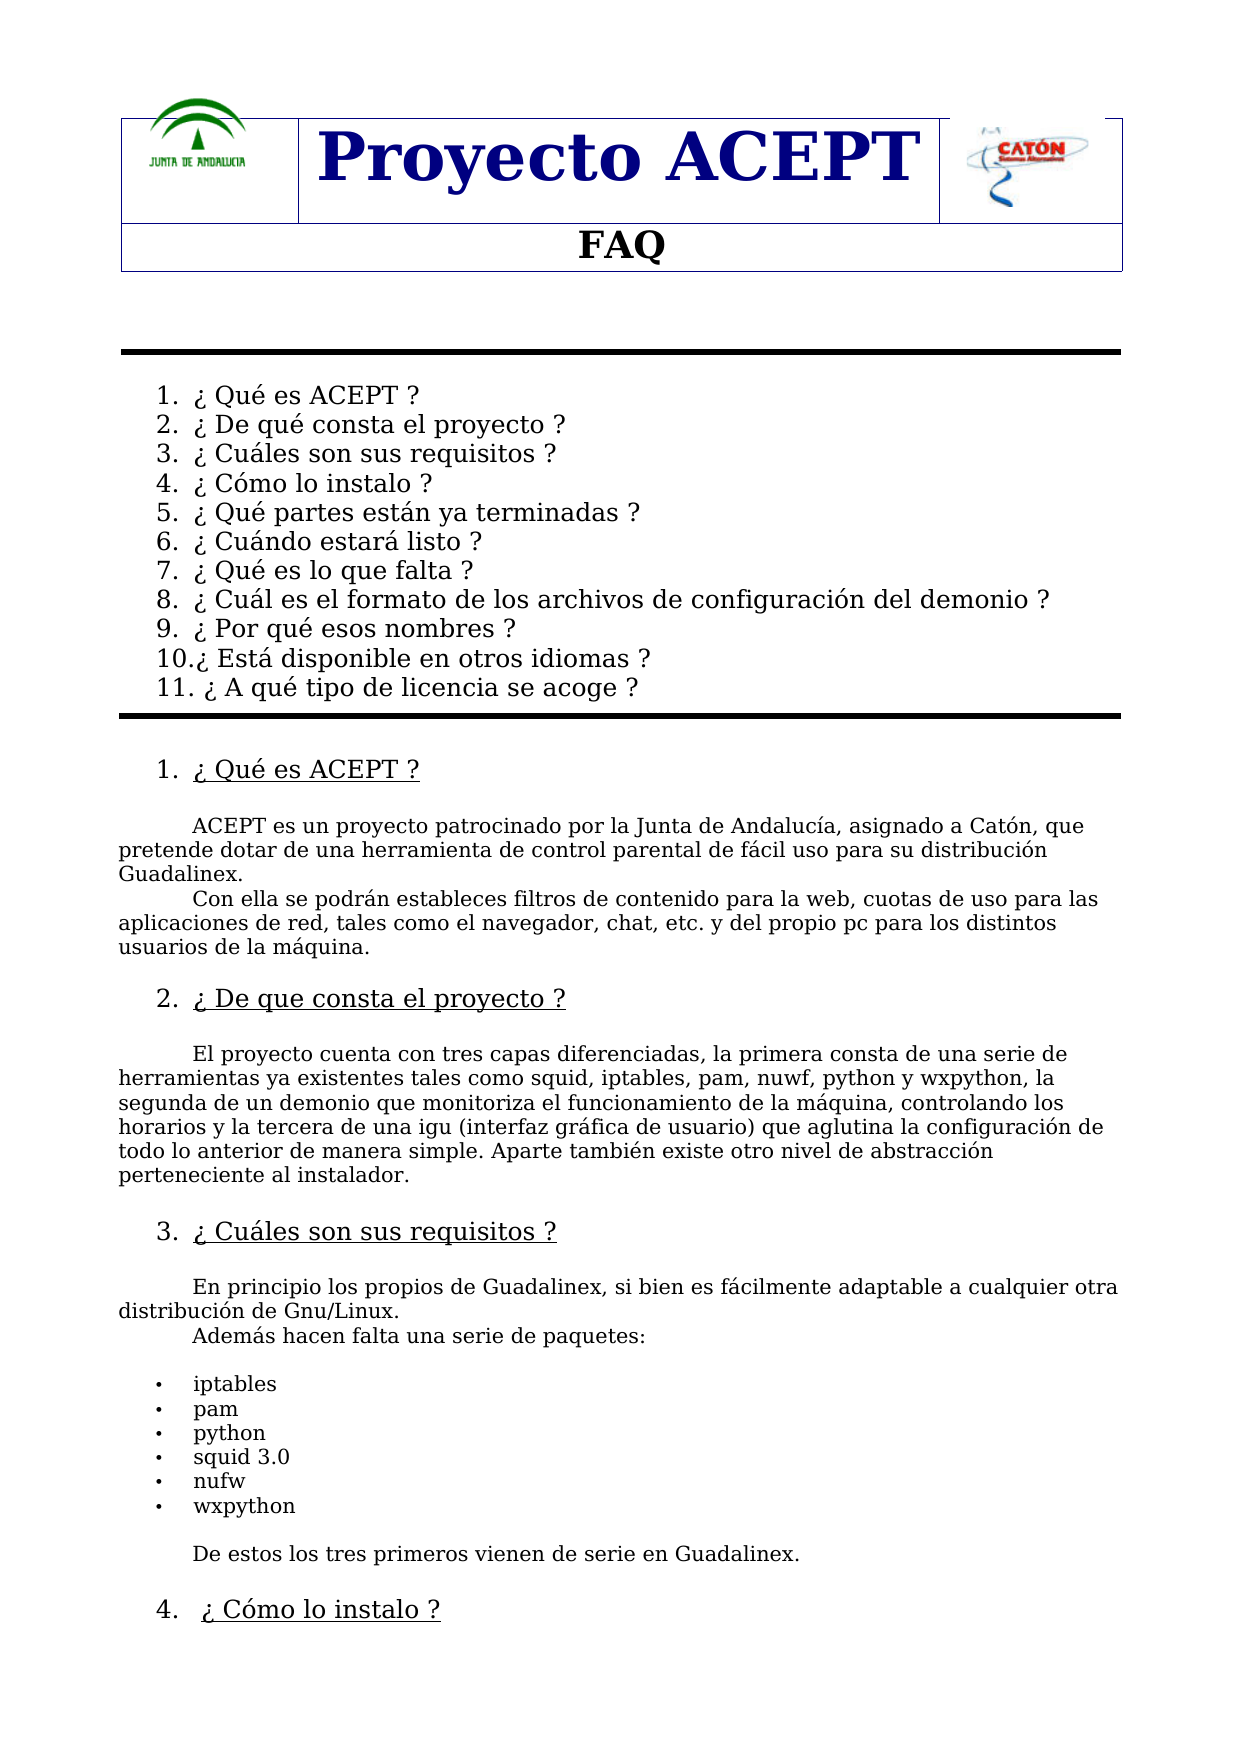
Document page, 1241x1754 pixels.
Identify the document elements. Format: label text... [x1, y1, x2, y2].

list ¿ Cuál es el formato de los archivos de configuración del demonio ? [156, 586, 1122, 615]
list ¿ Cuáles son sus requisitos ? [156, 1217, 1122, 1246]
picture [966, 127, 1089, 207]
text De estos los tres primeros vienen de serie en Guadalinex. [118, 1542, 1122, 1567]
list squid 3.0 [156, 1445, 1122, 1469]
list python [156, 1421, 1122, 1445]
list iptables [156, 1372, 1122, 1397]
list ¿ Qué es lo que falta ? [156, 556, 1122, 586]
list ¿ Cuándo estará listo ? [156, 527, 1122, 556]
text Con ella se podrán estableces filtros de contenido para la web, cuotas de uso para las aplicaciones de red, tales como el navegador, chat, etc. y del propio pc para los distintos usuarios de la máquina. [118, 887, 1122, 959]
list ¿ Qué es ACEPT ? [156, 756, 1122, 785]
picture [123, 86, 275, 180]
list nufw [156, 1469, 1122, 1494]
list ¿ De que consta el proyecto ? [156, 984, 1122, 1013]
list ¿ Cuáles son sus requisitos ? [156, 440, 1122, 469]
list ¿ Cómo lo instalo ? [156, 469, 1122, 498]
list ¿ Por qué esos nombres ? [156, 615, 1122, 644]
text Además hacen falta una serie de paquetes: [118, 1324, 1122, 1348]
list ¿ A qué tipo de licencia se acoge ? [156, 673, 1122, 702]
list ¿ Está disponible en otros idiomas ? [156, 644, 1122, 673]
list pam [156, 1397, 1122, 1421]
list ¿ Qué partes están ya terminadas ? [156, 498, 1122, 527]
text En principio los propios de Guadalinex, si bien es fácilmente adaptable a cualquier otra distribución de Gnu/Linux. [118, 1275, 1122, 1324]
text El proyecto cuenta con tres capas diferenciadas, la primera consta de una serie de herramientas ya existentes tales como squid, iptables, pam, nuwf, python y wxpython, la segunda de un demonio que monitoriza el funcionamiento de la máquina, controlando los horarios y la tercera de una igu (interfaz gráfica de usuario) que aglutina la configuración de todo lo anterior de manera simple. Aparte también existe otro nivel de abstracción perteneciente al instalador. [118, 1042, 1122, 1188]
list ¿ De qué consta el proyecto ? [156, 411, 1122, 440]
list ¿ Cómo lo instalo ? [156, 1596, 1122, 1625]
text ACEPT es un proyecto patrocinado por la Junta de Andalucía, asignado a Catón, que pretende dotar de una herramienta de control parental de fácil uso para su distribución Guadalinex. [118, 814, 1122, 887]
list wxpython [156, 1494, 1122, 1518]
list ¿ Qué es ACEPT ? [156, 381, 1122, 411]
